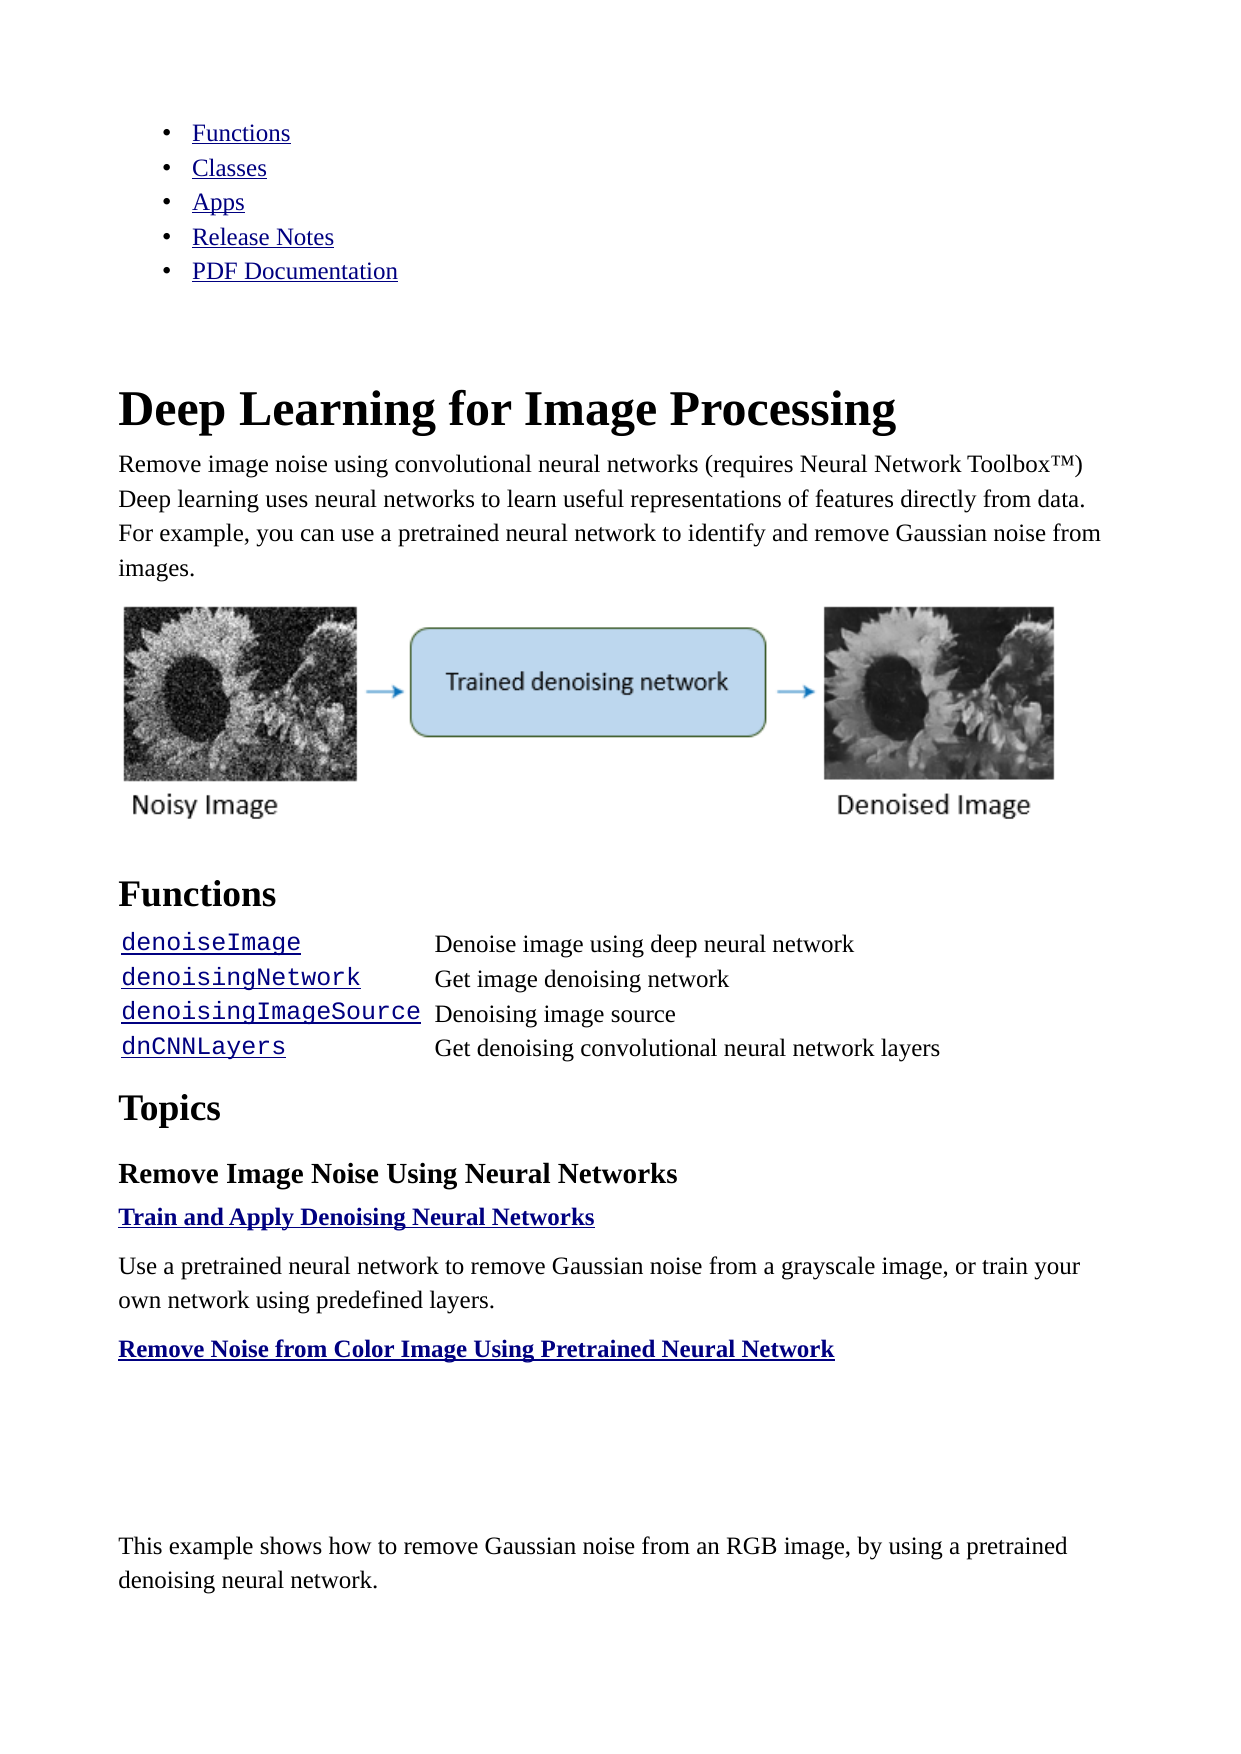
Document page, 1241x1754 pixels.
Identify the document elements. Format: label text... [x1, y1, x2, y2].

text Remove Noise from Color Image Using Pretrained Neural Network [118, 1334, 1122, 1363]
table_header Denoise image using deep neural network [431, 927, 951, 961]
list PDF Documentation [162, 256, 1122, 285]
list Functions [162, 118, 1122, 147]
text Remove image noise using convolutional neural networks (requires Neural Network Toolbox™) [118, 449, 1122, 478]
table_cell dnCNNLayers [118, 1030, 431, 1065]
picture [118, 601, 1062, 830]
subtitle Deep Learning for Image Processing [118, 379, 1122, 437]
text Train and Apply Denoising Neural Networks [118, 1202, 1122, 1231]
table_cell Get denoising convolutional neural network layers [431, 1030, 951, 1065]
list Apps [162, 187, 1122, 216]
list Classes [162, 153, 1122, 181]
subtitle Functions [118, 871, 1122, 914]
table_cell denoisingNetwork [118, 961, 431, 996]
text Use a pretrained neural network to remove Gaussian noise from a grayscale image, or train your own network using predefined layers. [118, 1251, 1122, 1314]
table_cell Denoising image source [431, 996, 951, 1030]
text Deep learning uses neural networks to learn useful representations of features directly from data. For example, you can use a pretrained neural network to identify and remove Gaussian noise from images. [118, 484, 1122, 581]
subtitle Remove Image Noise Using Neural Networks [118, 1156, 1122, 1189]
table_cell denoisingImageSource [118, 996, 431, 1030]
subtitle Topics [118, 1086, 1122, 1129]
list Release Notes [162, 222, 1122, 250]
table_cell Get image denoising network [431, 961, 951, 996]
table_header denoiseImage [118, 927, 431, 961]
text This example shows how to remove Gaussian noise from an RGB image, by using a pretrained denoising neural network. [118, 1531, 1122, 1594]
